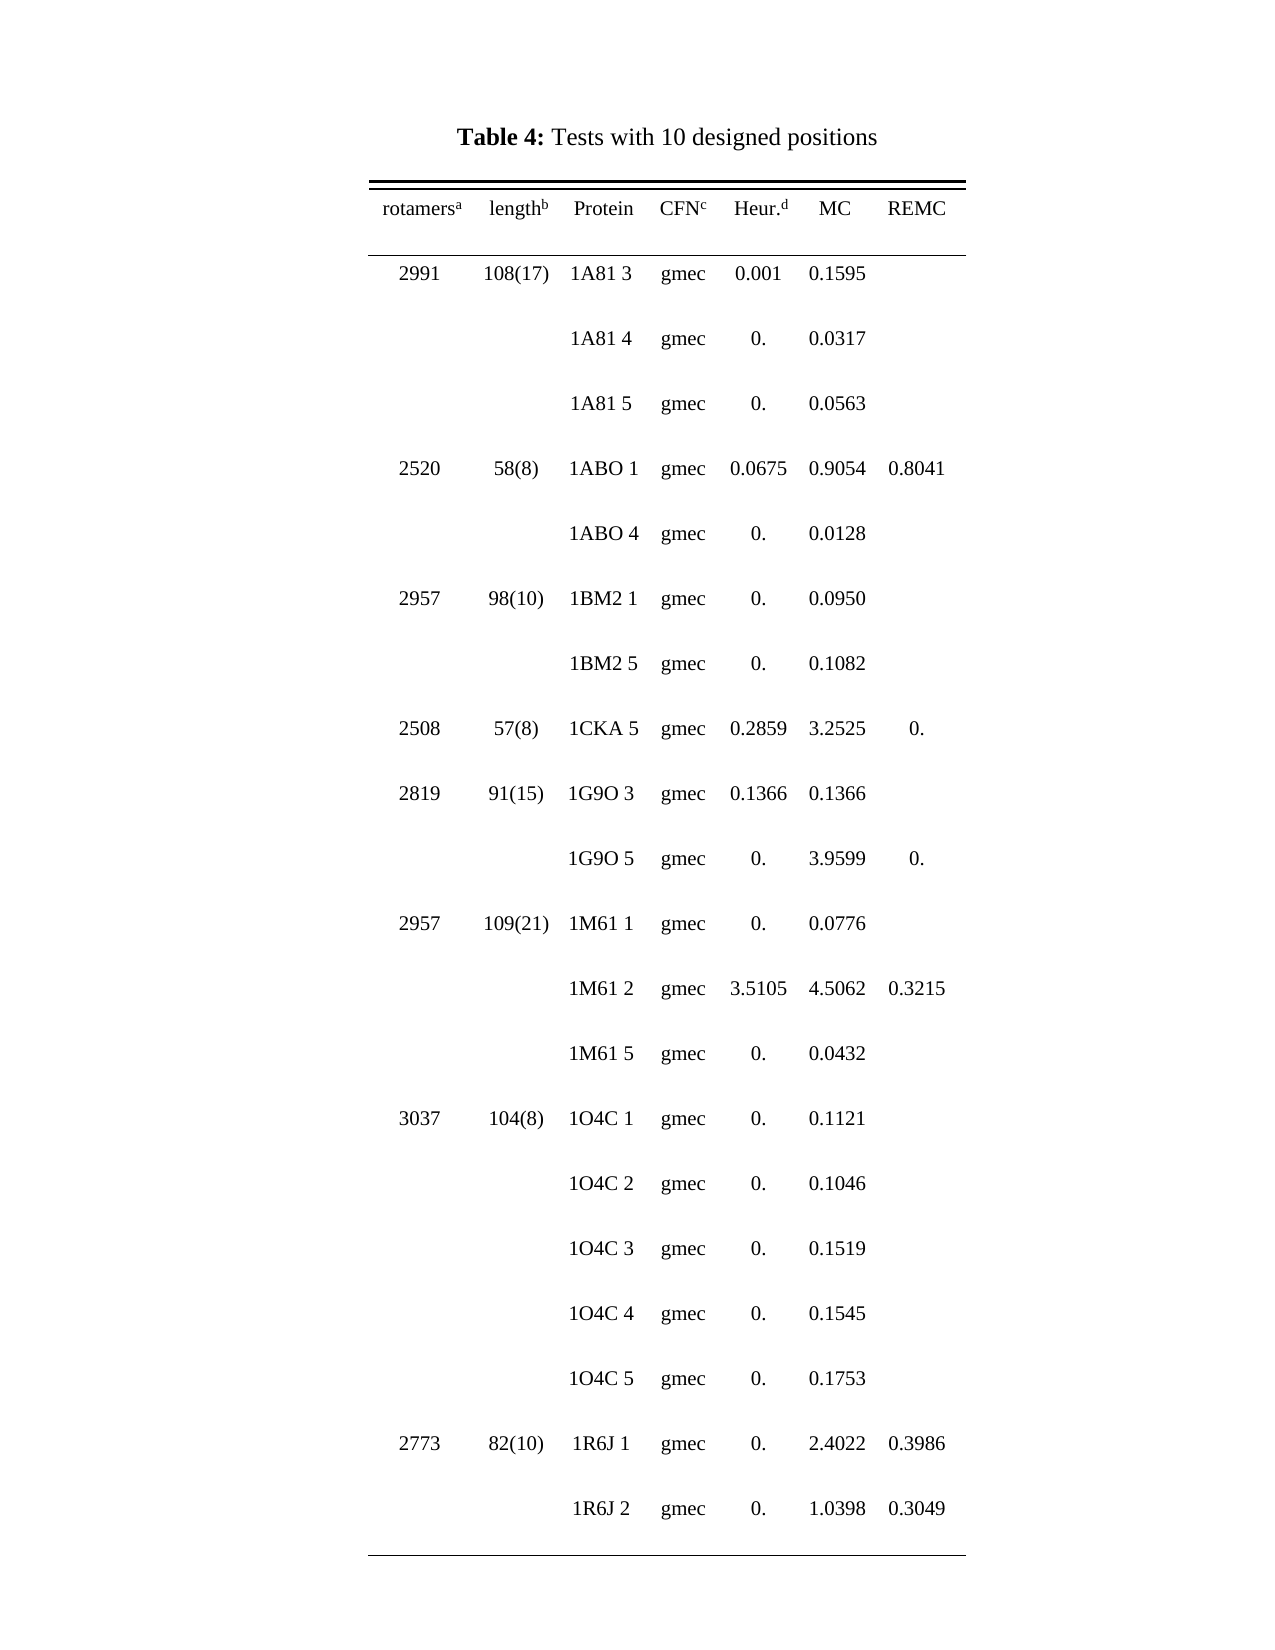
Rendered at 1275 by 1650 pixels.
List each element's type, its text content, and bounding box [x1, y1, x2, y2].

table_cell 0. [720, 1360, 802, 1425]
table_cell 1M61 5 [561, 1035, 646, 1100]
table_cell 0.1366 [802, 775, 873, 840]
table_cell gmec [646, 1035, 720, 1100]
table_cell 1R6J 1 [561, 1425, 646, 1490]
table_cell 57(8) [476, 710, 561, 775]
table_cell 0. [720, 385, 802, 450]
table_cell 4.5062 [802, 970, 873, 1035]
table_cell 0.1595 [802, 256, 873, 320]
table_cell [476, 1295, 561, 1360]
table_cell 1ABO 4 [561, 515, 646, 580]
table_header REMC [873, 190, 966, 255]
table_header [802, 183, 873, 188]
table_cell 1ABO 1 [561, 450, 646, 515]
table_cell gmec [646, 905, 720, 970]
table_cell 0.3049 [873, 1490, 966, 1555]
table_cell [476, 385, 561, 450]
table_cell [476, 1490, 561, 1555]
table_cell [368, 1165, 476, 1230]
table_cell 1O4C 4 [561, 1295, 646, 1360]
table_cell 0. [873, 710, 966, 775]
table_cell 2819 [368, 775, 476, 840]
table_cell 0.3215 [873, 970, 966, 1035]
table_cell [873, 385, 966, 450]
table_cell [873, 775, 966, 840]
table_cell gmec [646, 385, 720, 450]
table_cell gmec [646, 1360, 720, 1425]
table_cell [368, 645, 476, 710]
table_cell 1O4C 1 [561, 1100, 646, 1165]
table_cell [873, 320, 966, 385]
table_header lengthb [476, 190, 561, 255]
table_cell [873, 1165, 966, 1230]
table_cell 1O4C 5 [561, 1360, 646, 1425]
table_cell 1BM2 1 [561, 580, 646, 645]
table_cell gmec [646, 710, 720, 775]
table_cell 108(17) [476, 256, 561, 320]
table_cell [368, 385, 476, 450]
table_cell gmec [646, 1230, 720, 1295]
table_cell 2773 [368, 1425, 476, 1490]
table_cell 1A81 4 [561, 320, 646, 385]
table_cell 0.1046 [802, 1165, 873, 1230]
table_cell 0. [720, 840, 802, 905]
table_cell gmec [646, 775, 720, 840]
table_cell 0. [873, 840, 966, 905]
table_cell 1.0398 [802, 1490, 873, 1555]
table_header MC [802, 190, 873, 255]
table_cell 98(10) [476, 580, 561, 645]
table_cell [873, 645, 966, 710]
table_cell gmec [646, 840, 720, 905]
table_header [873, 183, 966, 188]
table_cell 3.9599 [802, 840, 873, 905]
table_cell [873, 905, 966, 970]
table_cell [476, 1035, 561, 1100]
table_cell 0.1366 [720, 775, 802, 840]
table_cell [476, 1165, 561, 1230]
table_cell 0. [720, 1035, 802, 1100]
table_cell [873, 1100, 966, 1165]
table_cell 1G9O 3 [561, 775, 646, 840]
table_cell [873, 580, 966, 645]
table_cell 0. [720, 645, 802, 710]
table_header [369, 183, 476, 188]
table_cell [368, 1230, 476, 1295]
table_cell 0.2859 [720, 710, 802, 775]
table_cell 0.1519 [802, 1230, 873, 1295]
table_cell [476, 645, 561, 710]
table_cell gmec [646, 1425, 720, 1490]
table_cell 0.1753 [802, 1360, 873, 1425]
table_cell 1CKA 5 [561, 710, 646, 775]
table_cell [368, 970, 476, 1035]
table_cell 2520 [368, 450, 476, 515]
table_cell 1M61 1 [561, 905, 646, 970]
table_cell 0. [720, 1425, 802, 1490]
table_cell 1R6J 2 [561, 1490, 646, 1555]
table_cell [873, 1230, 966, 1295]
table_cell 1A81 3 [561, 256, 646, 320]
table_cell 0.3986 [873, 1425, 966, 1490]
table_cell [368, 1360, 476, 1425]
table_cell 104(8) [476, 1100, 561, 1165]
table_cell [368, 1035, 476, 1100]
table_cell [873, 1295, 966, 1360]
table_cell 0. [720, 1165, 802, 1230]
table_cell gmec [646, 1295, 720, 1360]
table_cell [476, 840, 561, 905]
table_cell gmec [646, 515, 720, 580]
table_header rotamersa [369, 190, 476, 255]
table_cell 2991 [368, 256, 476, 320]
table_cell 1M61 2 [561, 970, 646, 1035]
table_cell 1G9O 5 [561, 840, 646, 905]
table_cell 0.1082 [802, 645, 873, 710]
table_cell 0. [720, 1230, 802, 1295]
table_cell [368, 840, 476, 905]
table_cell 3037 [368, 1100, 476, 1165]
table_cell 58(8) [476, 450, 561, 515]
table_cell 0.0776 [802, 905, 873, 970]
table_cell 0. [720, 1100, 802, 1165]
table_cell 0. [720, 1490, 802, 1555]
table_cell 2957 [368, 905, 476, 970]
table_cell 0.0675 [720, 450, 802, 515]
table_cell 0.0317 [802, 320, 873, 385]
table_cell 3.2525 [802, 710, 873, 775]
table_cell gmec [646, 1165, 720, 1230]
table_cell gmec [646, 580, 720, 645]
table_cell 2508 [368, 710, 476, 775]
table_cell [873, 1360, 966, 1425]
table_cell 0. [720, 1295, 802, 1360]
table_cell [476, 1230, 561, 1295]
table_cell 1A81 5 [561, 385, 646, 450]
table_cell 91(15) [476, 775, 561, 840]
table_cell gmec [646, 1100, 720, 1165]
table_cell 0.1121 [802, 1100, 873, 1165]
table_cell [873, 515, 966, 580]
table_cell 3.5105 [720, 970, 802, 1035]
table_cell 82(10) [476, 1425, 561, 1490]
table_cell 0. [720, 905, 802, 970]
table_header [561, 183, 646, 188]
table_header CFNc [646, 190, 720, 255]
table_cell 0.8041 [873, 450, 966, 515]
table_cell [873, 1035, 966, 1100]
table_cell gmec [646, 645, 720, 710]
table_cell [368, 320, 476, 385]
table_cell 0.0128 [802, 515, 873, 580]
table_header [476, 183, 561, 188]
table_cell 2957 [368, 580, 476, 645]
table_header [646, 183, 720, 188]
table_cell [368, 1295, 476, 1360]
table_cell 1BM2 5 [561, 645, 646, 710]
table_cell 0.001 [720, 256, 802, 320]
table_cell 109(21) [476, 905, 561, 970]
table_cell 0.1545 [802, 1295, 873, 1360]
table_cell 0.0563 [802, 385, 873, 450]
table_cell gmec [646, 970, 720, 1035]
table_cell 0.9054 [802, 450, 873, 515]
table_cell [873, 256, 966, 320]
table_header [720, 183, 802, 188]
table_cell gmec [646, 1490, 720, 1555]
table_cell 1O4C 3 [561, 1230, 646, 1295]
table_cell gmec [646, 320, 720, 385]
table_cell 0.0950 [802, 580, 873, 645]
table_cell [476, 970, 561, 1035]
table_cell [476, 515, 561, 580]
table_cell 0. [720, 515, 802, 580]
table_cell gmec [646, 450, 720, 515]
table_cell [368, 515, 476, 580]
table_cell 1O4C 2 [561, 1165, 646, 1230]
table_cell 0. [720, 580, 802, 645]
table_cell [368, 1490, 476, 1555]
table_cell [476, 1360, 561, 1425]
text Table 4: Tests with 10 designed positions [118, 122, 1216, 151]
table_header Protein [561, 190, 646, 255]
table_cell gmec [646, 256, 720, 320]
table_cell 2.4022 [802, 1425, 873, 1490]
table_cell [476, 320, 561, 385]
table_header Heur.d [720, 190, 802, 255]
table_cell 0. [720, 320, 802, 385]
table_cell 0.0432 [802, 1035, 873, 1100]
